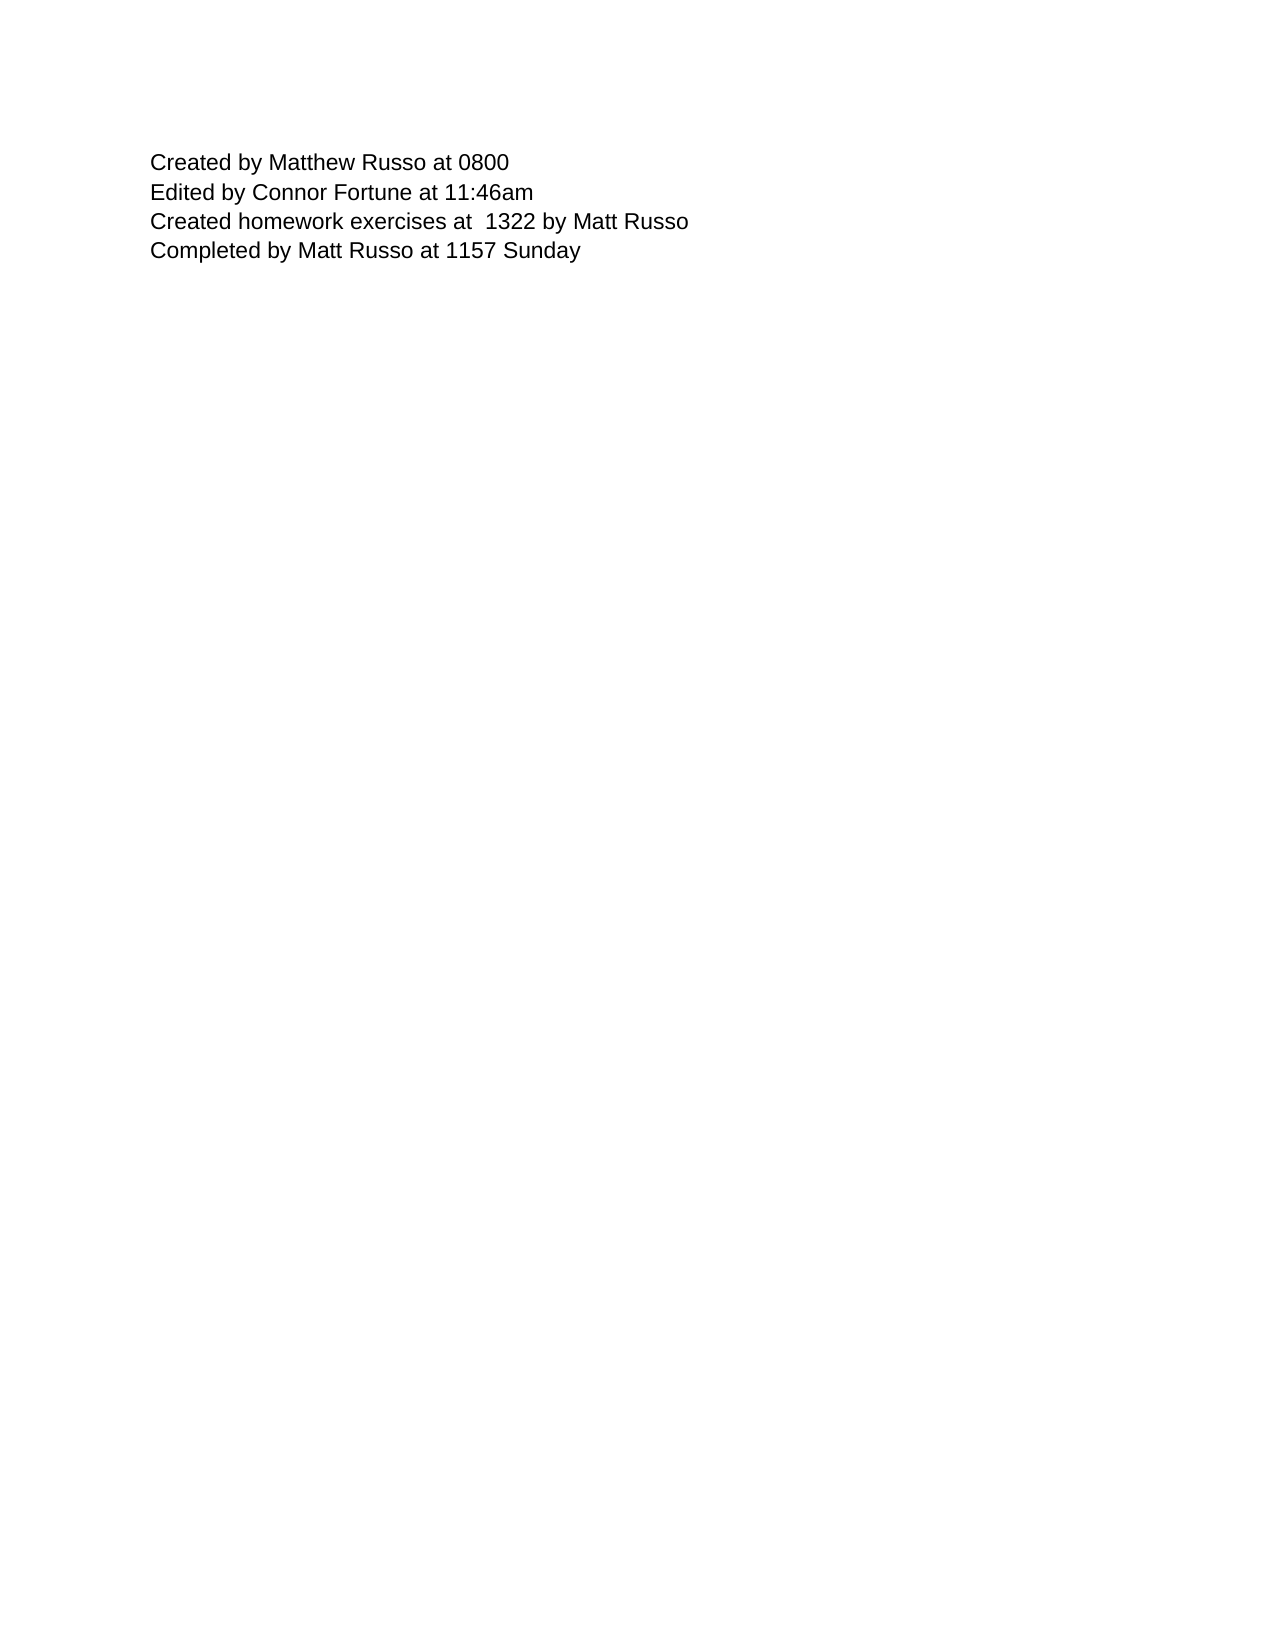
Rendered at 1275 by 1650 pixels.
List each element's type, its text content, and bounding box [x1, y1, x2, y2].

text Created homework exercises at 1322 by Matt Russo [150, 209, 1125, 234]
text Completed by Matt Russo at 1157 Sunday [150, 238, 1125, 264]
text Created by Matthew Russo at 0800 [150, 150, 1125, 176]
text Edited by Connor Fortune at 11:46am [150, 179, 1125, 205]
